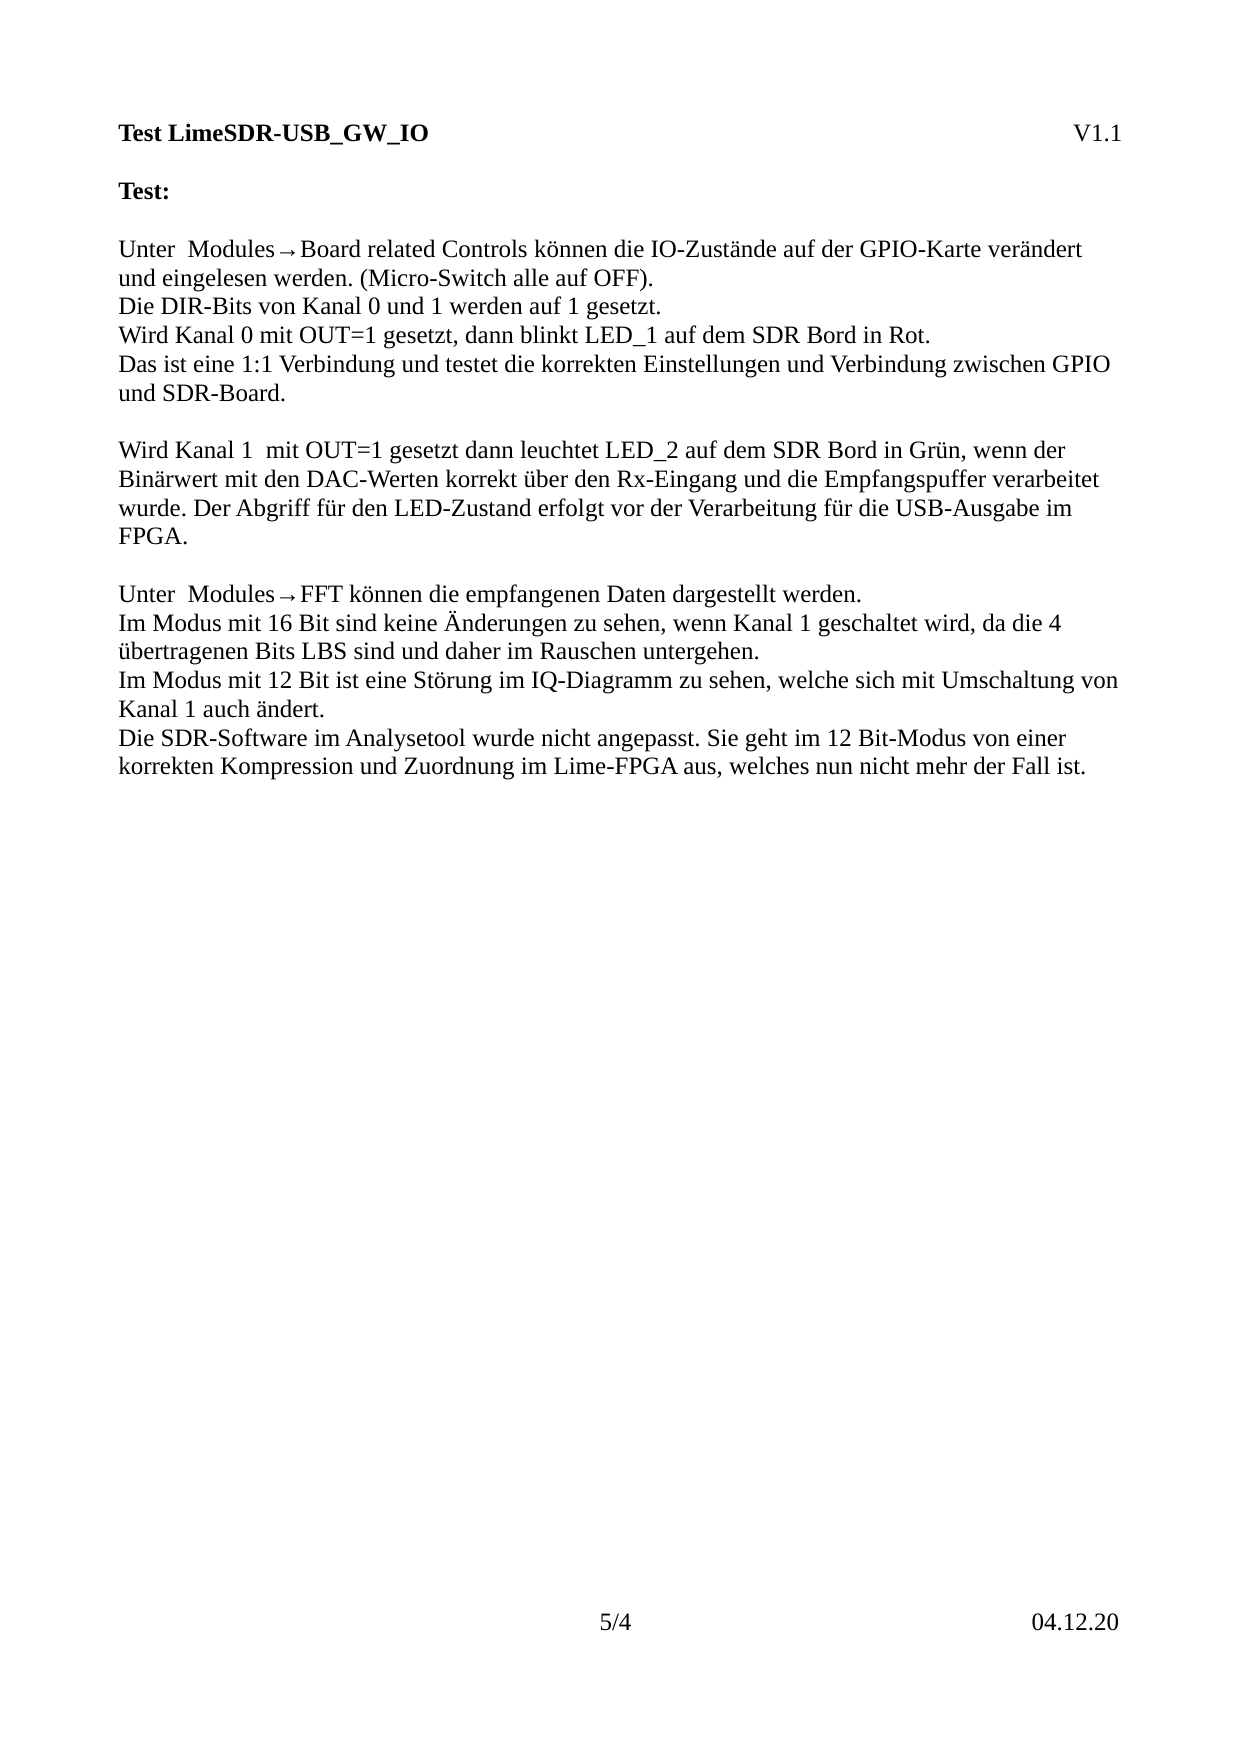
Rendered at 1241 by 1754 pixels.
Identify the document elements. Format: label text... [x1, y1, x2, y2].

text Die SDR-Software im Analysetool wurde nicht angepasst. Sie geht im 12 Bit-Modus von einer korrekten Kompression und Zuordnung im Lime-FPGA aus, welches nun nicht mehr der Fall ist. [118, 723, 1122, 780]
text Test: [118, 176, 1122, 205]
text Das ist eine 1:1 Verbindung und testet die korrekten Einstellungen und Verbindung zwischen GPIO und SDR-Board. [118, 349, 1122, 406]
text Wird Kanal 1 mit OUT=1 gesetzt dann leuchtet LED_2 auf dem SDR Bord in Grün, wenn der Binärwert mit den DAC-Werten korrekt über den Rx-Eingang und die Empfangspuffer verarbeitet wurde. Der Abgriff für den LED-Zustand erfolgt vor der Verarbeitung für die USB-Ausgabe im FPGA. [118, 435, 1122, 550]
text Im Modus mit 16 Bit sind keine Änderungen zu sehen, wenn Kanal 1 geschaltet wird, da die 4 übertragenen Bits LBS sind und daher im Rauschen untergehen. [118, 608, 1122, 665]
text Unter Modules→FFT können die empfangenen Daten dargestellt werden. [118, 579, 1122, 608]
text Unter Modules→Board related Controls können die IO-Zustände auf der GPIO-Karte verändert und eingelesen werden. (Micro-Switch alle auf OFF). [118, 234, 1122, 291]
text Wird Kanal 0 mit OUT=1 gesetzt, dann blinkt LED_1 auf dem SDR Bord in Rot. [118, 320, 1122, 349]
text Die DIR-Bits von Kanal 0 und 1 werden auf 1 gesetzt. [118, 291, 1122, 320]
text Im Modus mit 12 Bit ist eine Störung im IQ-Diagramm zu sehen, welche sich mit Umschaltung von Kanal 1 auch ändert. [118, 665, 1122, 723]
